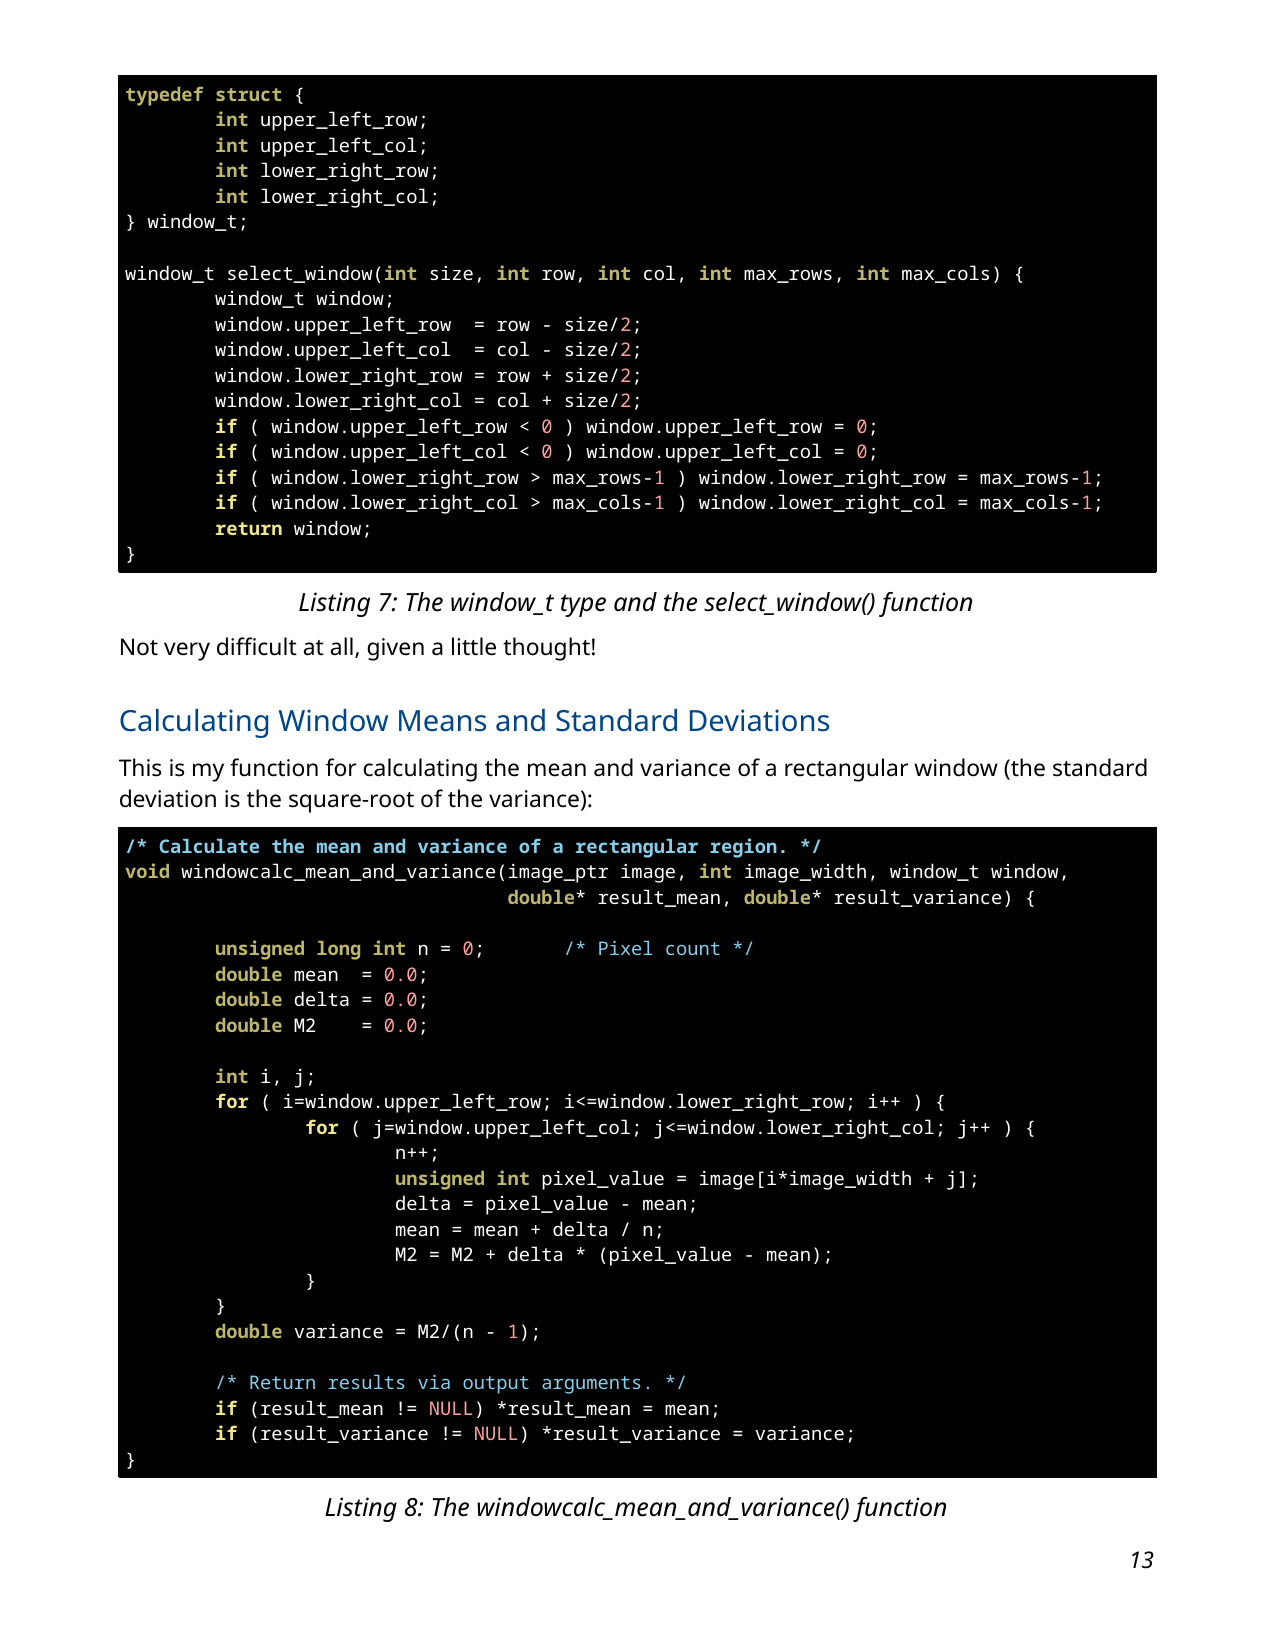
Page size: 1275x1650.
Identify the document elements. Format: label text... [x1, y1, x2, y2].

text window_t select_window(int size, int row, int col, int max_rows, int max_cols) { window_t window; window.upper_left_row = row - size/2; window.upper_left_col = col - size/2; window.lower_right_row = row + size/2; window.lower_right_col = col + size/2; if ( window.upper_left_row < 0 ) window.upper_left_row = 0; if ( window.upper_left_col < 0 ) window.upper_left_col = 0; if ( window.lower_right_row > max_rows-1 ) window.lower_right_row = max_rows-1; if ( window.lower_right_col > max_cols-1 ) window.lower_right_col = max_cols-1; return window; } [120, 254, 1156, 572]
text typedef struct { int upper_left_row; int upper_left_col; int lower_right_row; int lower_right_col; } window_t; [120, 76, 1156, 254]
text Not very difficult at all, given a little thought! [118, 631, 1156, 662]
text /* Calculate the mean and variance of a rectangular region. */ [120, 828, 1156, 853]
text double* result_mean, double* result_variance) { [120, 878, 1156, 929]
text void windowcalc_mean_and_variance(image_ptr image, int image_width, window_t window, [120, 853, 1156, 878]
subtitle Calculating Window Means and Standard Deviations [118, 700, 1156, 740]
list Listing 8: The windowcalc_mean_and_variance() function [118, 1490, 1156, 1524]
text unsigned long int n = 0; /* Pixel count */ double mean = 0.0; double delta = 0.0; double M2 = 0.0; int i, j; for ( i=window.upper_left_row; i<=window.lower_right_row; i++ ) { for ( j=window.upper_left_col; j<=window.lower_right_col; j++ ) { n++; unsigned int pixel_value = image[i*image_width + j]; delta = pixel_value - mean; mean = mean + delta / n; M2 = M2 + delta * (pixel_value - mean); } } double variance = M2/(n - 1); /* Return results via output arguments. */ if (result_mean != NULL) *result_mean = mean; if (result_variance != NULL) *result_variance = variance; } [120, 929, 1156, 1477]
list Listing 7: The window_t type and the select_window() function [118, 585, 1156, 619]
text This is my function for calculating the mean and variance of a rectangular window (the standard deviation is the square-root of the variance): [118, 752, 1156, 815]
